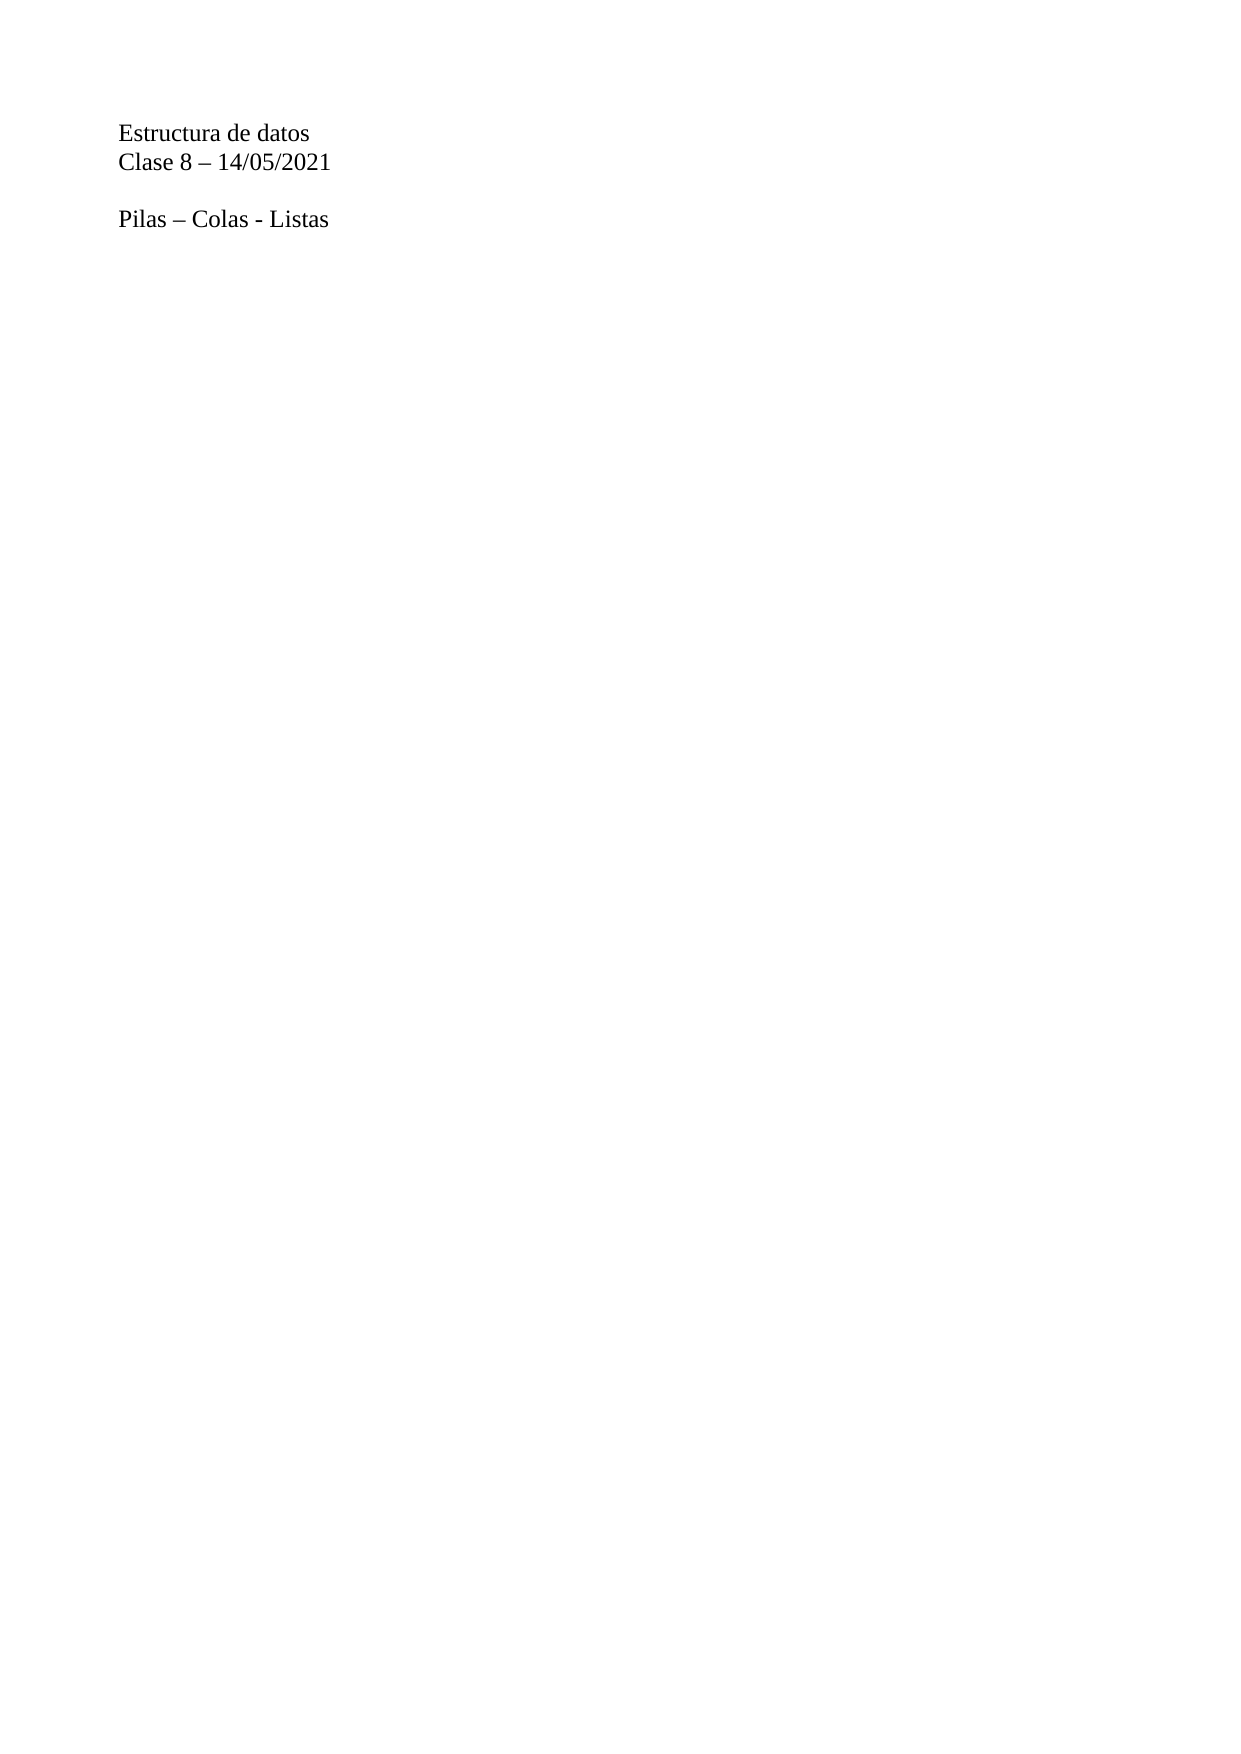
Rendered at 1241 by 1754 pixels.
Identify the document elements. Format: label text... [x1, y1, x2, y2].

text Estructura de datos [118, 118, 1122, 147]
text Pilas – Colas - Listas [118, 204, 1122, 233]
text Clase 8 – 14/05/2021 [118, 147, 1122, 176]
